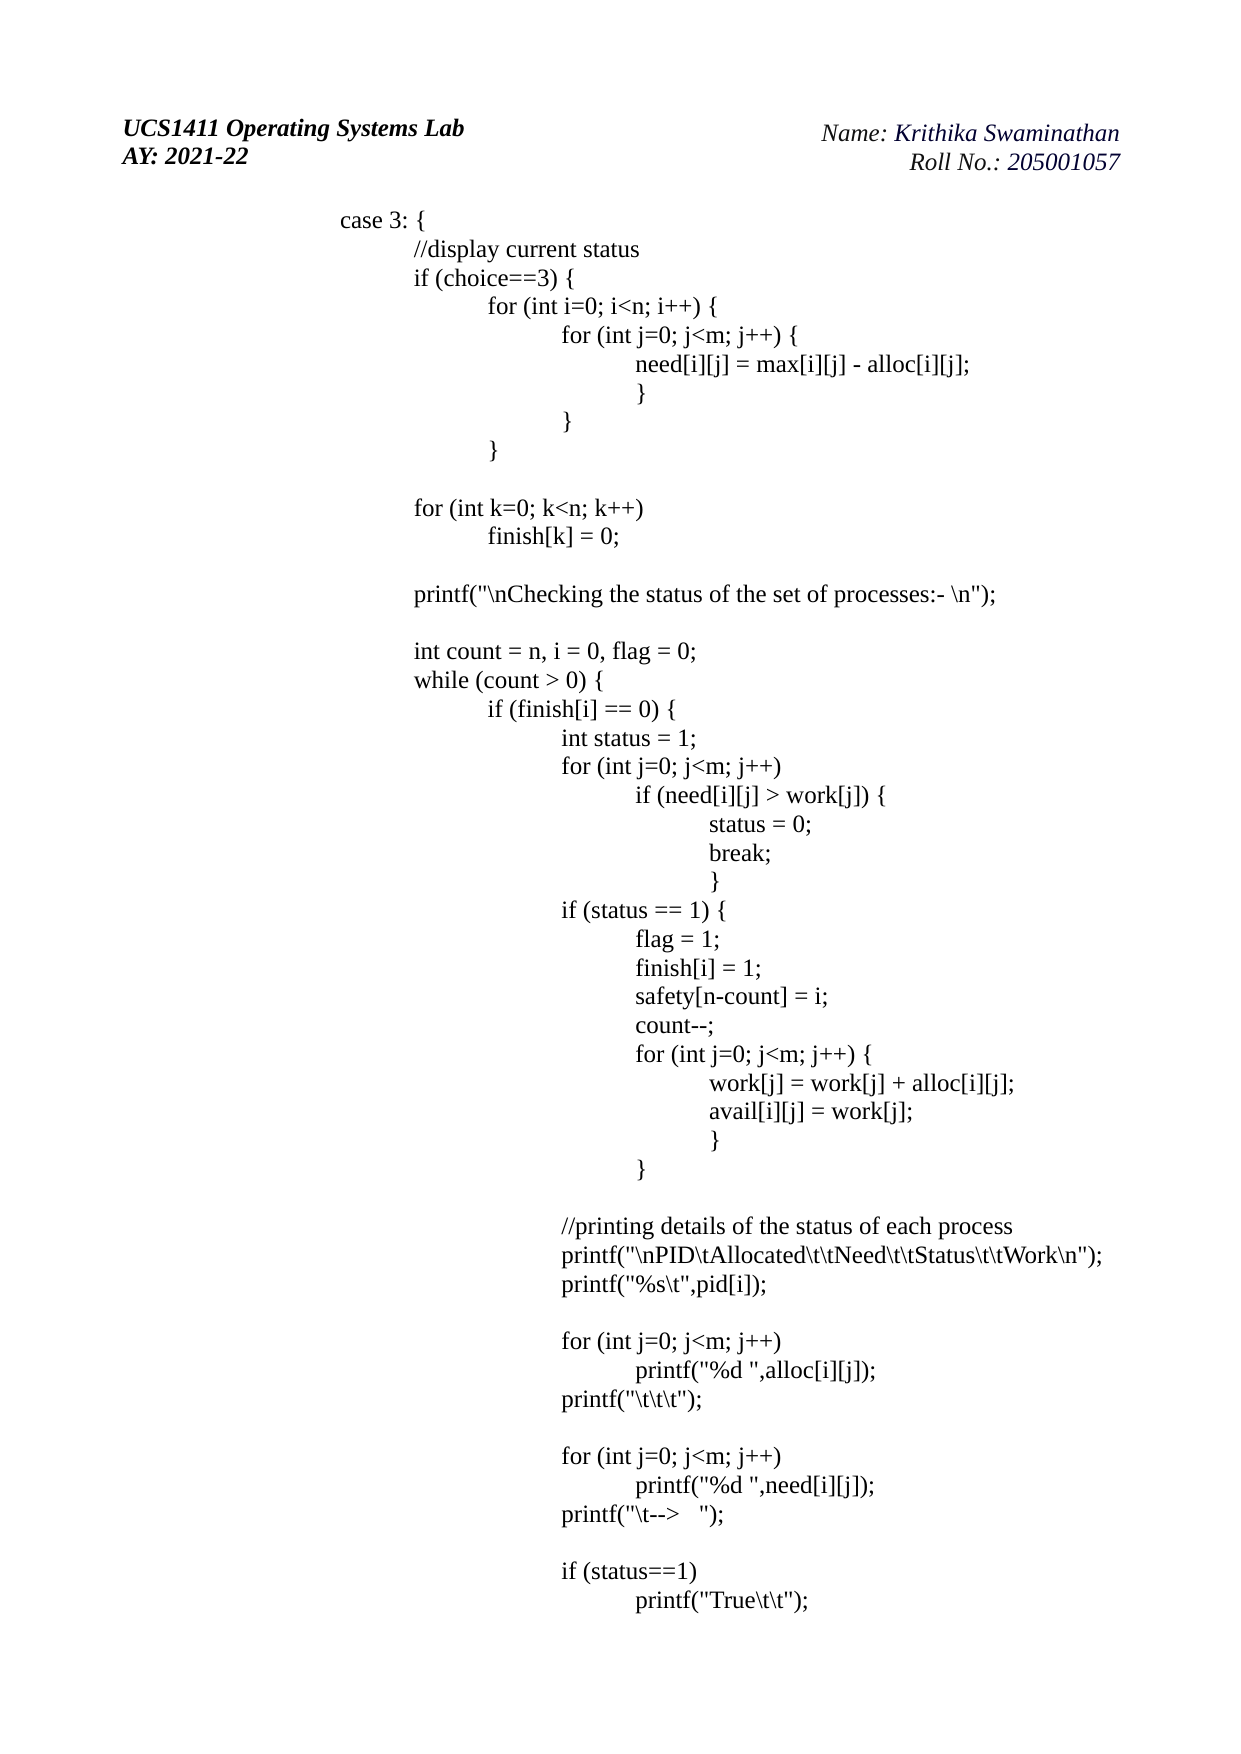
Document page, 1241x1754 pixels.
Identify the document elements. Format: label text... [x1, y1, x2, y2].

text finish[k] = 0; [118, 521, 1122, 550]
text printf("%d ",alloc[i][j]); [118, 1355, 1122, 1384]
text for (int j=0; j<m; j++) [118, 751, 1122, 780]
text for (int j=0; j<m; j++) [118, 1441, 1122, 1470]
text for (int i=0; i<n; i++) { [118, 291, 1122, 320]
text if (status==1) [118, 1556, 1122, 1585]
text printf("\t\t\t"); [118, 1384, 1122, 1413]
text //printing details of the status of each process [118, 1211, 1122, 1240]
text avail[i][j] = work[j]; [118, 1096, 1122, 1125]
text } [118, 1154, 1122, 1183]
text printf("%s\t",pid[i]); [118, 1269, 1122, 1298]
text printf("True\t\t"); [118, 1585, 1122, 1614]
text if (status == 1) { [118, 895, 1122, 924]
text status = 0; [118, 809, 1122, 838]
text printf("%d ",need[i][j]); [118, 1470, 1122, 1499]
text case 3: { [118, 205, 1122, 234]
text while (count > 0) { [118, 665, 1122, 694]
text for (int j=0; j<m; j++) { [118, 320, 1122, 349]
text } [118, 406, 1122, 435]
text flag = 1; [118, 924, 1122, 953]
text //display current status [118, 234, 1122, 263]
text printf("\t--> "); [118, 1499, 1122, 1528]
text for (int j=0; j<m; j++) { [118, 1039, 1122, 1068]
text int count = n, i = 0, flag = 0; [118, 636, 1122, 665]
text } [118, 378, 1122, 406]
text count--; [118, 1010, 1122, 1039]
text if (choice==3) { [118, 263, 1122, 291]
text } [118, 1125, 1122, 1154]
text printf("\nPID\tAllocated\t\tNeed\t\tStatus\t\tWork\n"); [118, 1240, 1122, 1269]
text printf("\nChecking the status of the set of processes:- \n"); [118, 579, 1122, 608]
text if (finish[i] == 0) { [118, 694, 1122, 723]
text int status = 1; [118, 723, 1122, 751]
text finish[i] = 1; [118, 953, 1122, 981]
text } [118, 866, 1122, 895]
text break; [118, 838, 1122, 866]
text work[j] = work[j] + alloc[i][j]; [118, 1068, 1122, 1096]
text } [118, 435, 1122, 464]
text for (int j=0; j<m; j++) [118, 1326, 1122, 1355]
text for (int k=0; k<n; k++) [118, 493, 1122, 521]
text safety[n-count] = i; [118, 981, 1122, 1010]
text if (need[i][j] > work[j]) { [118, 780, 1122, 809]
text need[i][j] = max[i][j] - alloc[i][j]; [118, 349, 1122, 378]
